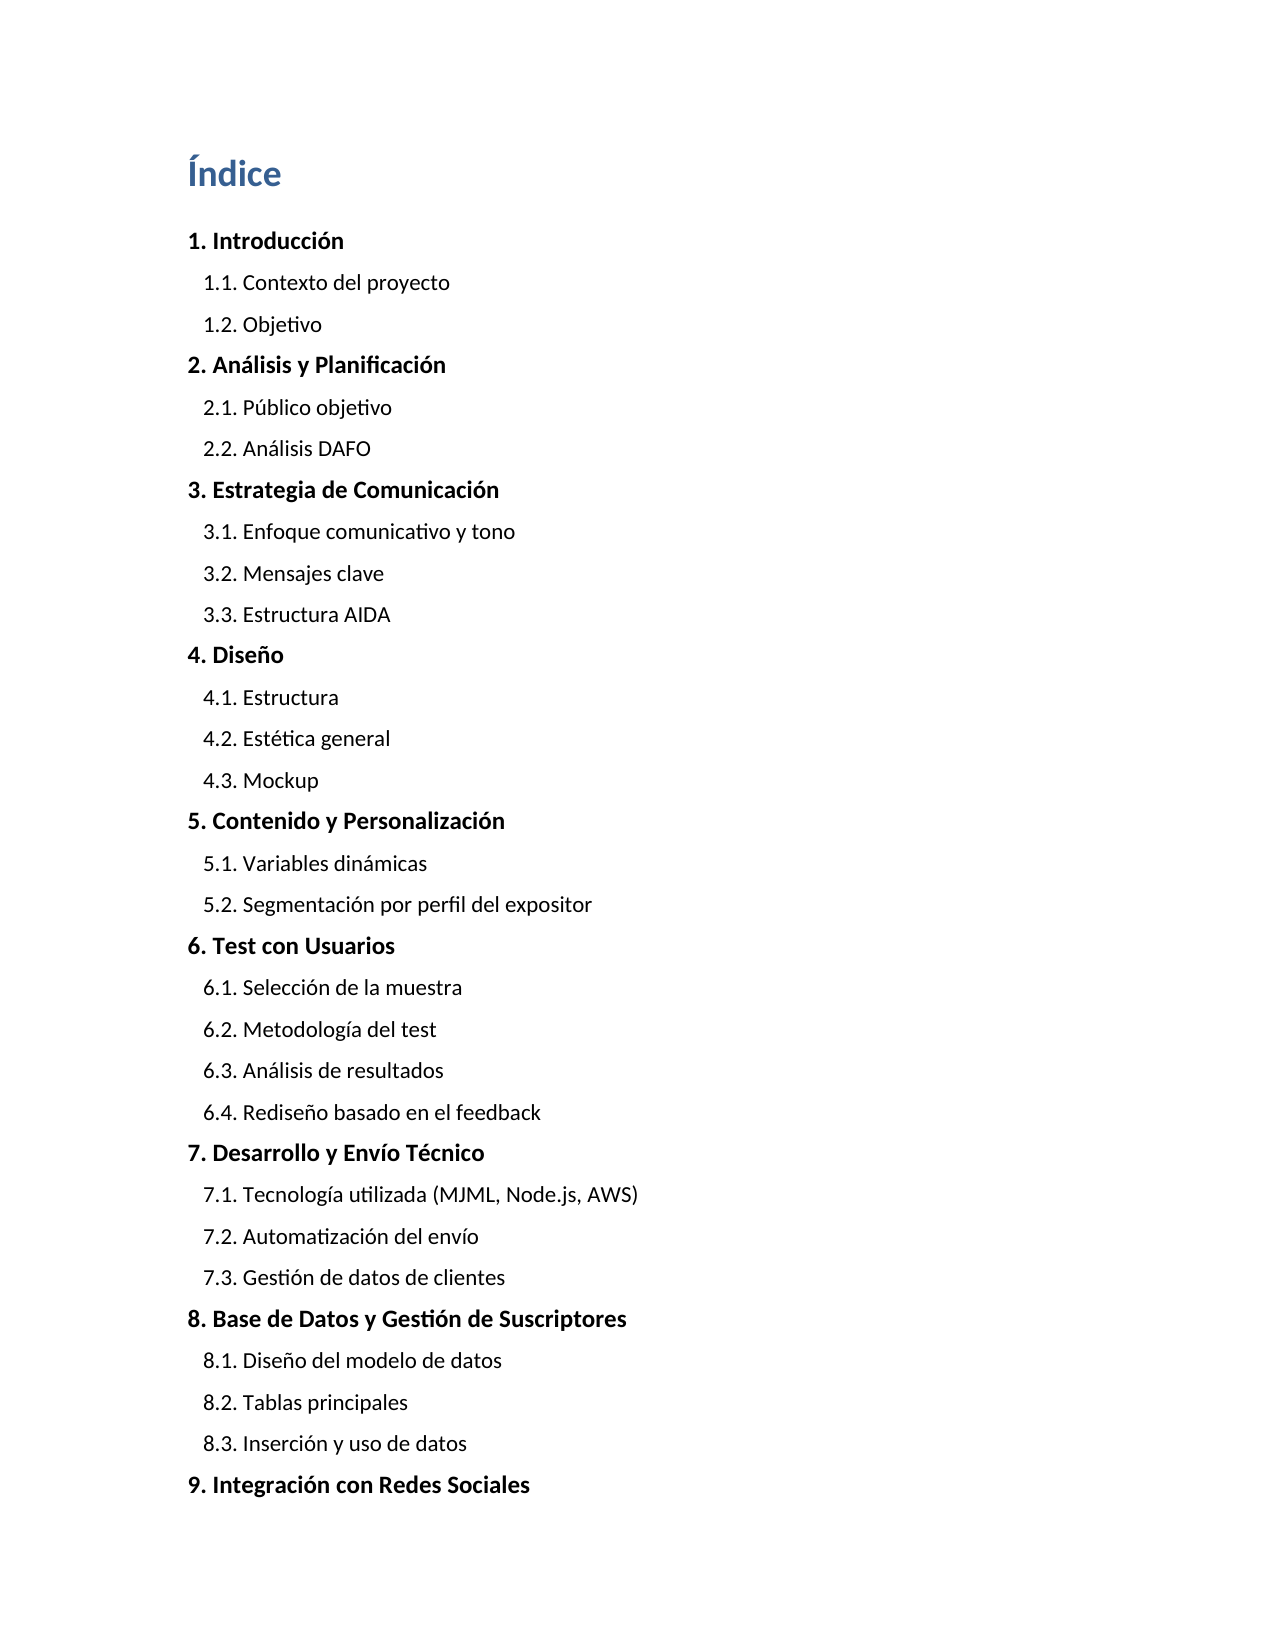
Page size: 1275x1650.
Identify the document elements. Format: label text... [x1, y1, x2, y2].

text 3.2. Mensajes clave [187, 564, 1087, 585]
text 4.1. Estructura [187, 689, 1087, 709]
text 2. Análisis y Planificación [187, 357, 1087, 378]
text 3.3. Estructura AIDA [187, 606, 1087, 627]
text 7.1. Tecnología utilizada (MJML, Node.js, AWS) [187, 1186, 1087, 1207]
text 5. Contenido y Personalización [187, 813, 1087, 834]
text 8.2. Tablas principales [187, 1394, 1087, 1414]
text 8. Base de Datos y Gestión de Suscriptores [187, 1311, 1087, 1331]
text 6.1. Selección de la muestra [187, 979, 1087, 1000]
text 9. Integración con Redes Sociales [187, 1477, 1087, 1497]
text 5.2. Segmentación por perfil del expositor [187, 896, 1087, 917]
subtitle Índice [187, 150, 1087, 196]
text 7. Desarrollo y Envío Técnico [187, 1145, 1087, 1166]
text 6. Test con Usuarios [187, 938, 1087, 958]
text 2.2. Análisis DAFO [187, 440, 1087, 461]
text 8.3. Inserción y uso de datos [187, 1435, 1087, 1456]
text 1.2. Objetivo [187, 316, 1087, 336]
text 3.1. Enfoque comunicativo y tono [187, 523, 1087, 544]
text 5.1. Variables dinámicas [187, 855, 1087, 875]
text 7.3. Gestión de datos de clientes [187, 1269, 1087, 1290]
text 6.4. Rediseño basado en el feedback [187, 1103, 1087, 1124]
text 6.2. Metodología del test [187, 1021, 1087, 1041]
text 7.2. Automatización del envío [187, 1228, 1087, 1248]
text 3. Estrategia de Comunicación [187, 482, 1087, 502]
text 2.1. Público objetivo [187, 399, 1087, 419]
text 8.1. Diseño del modelo de datos [187, 1352, 1087, 1373]
text 1. Introducción [187, 233, 1087, 253]
text 4. Diseño [187, 647, 1087, 668]
text 4.3. Mockup [187, 772, 1087, 792]
text 6.3. Análisis de resultados [187, 1062, 1087, 1083]
text 1.1. Contexto del proyecto [187, 274, 1087, 295]
text 4.2. Estética general [187, 730, 1087, 751]
